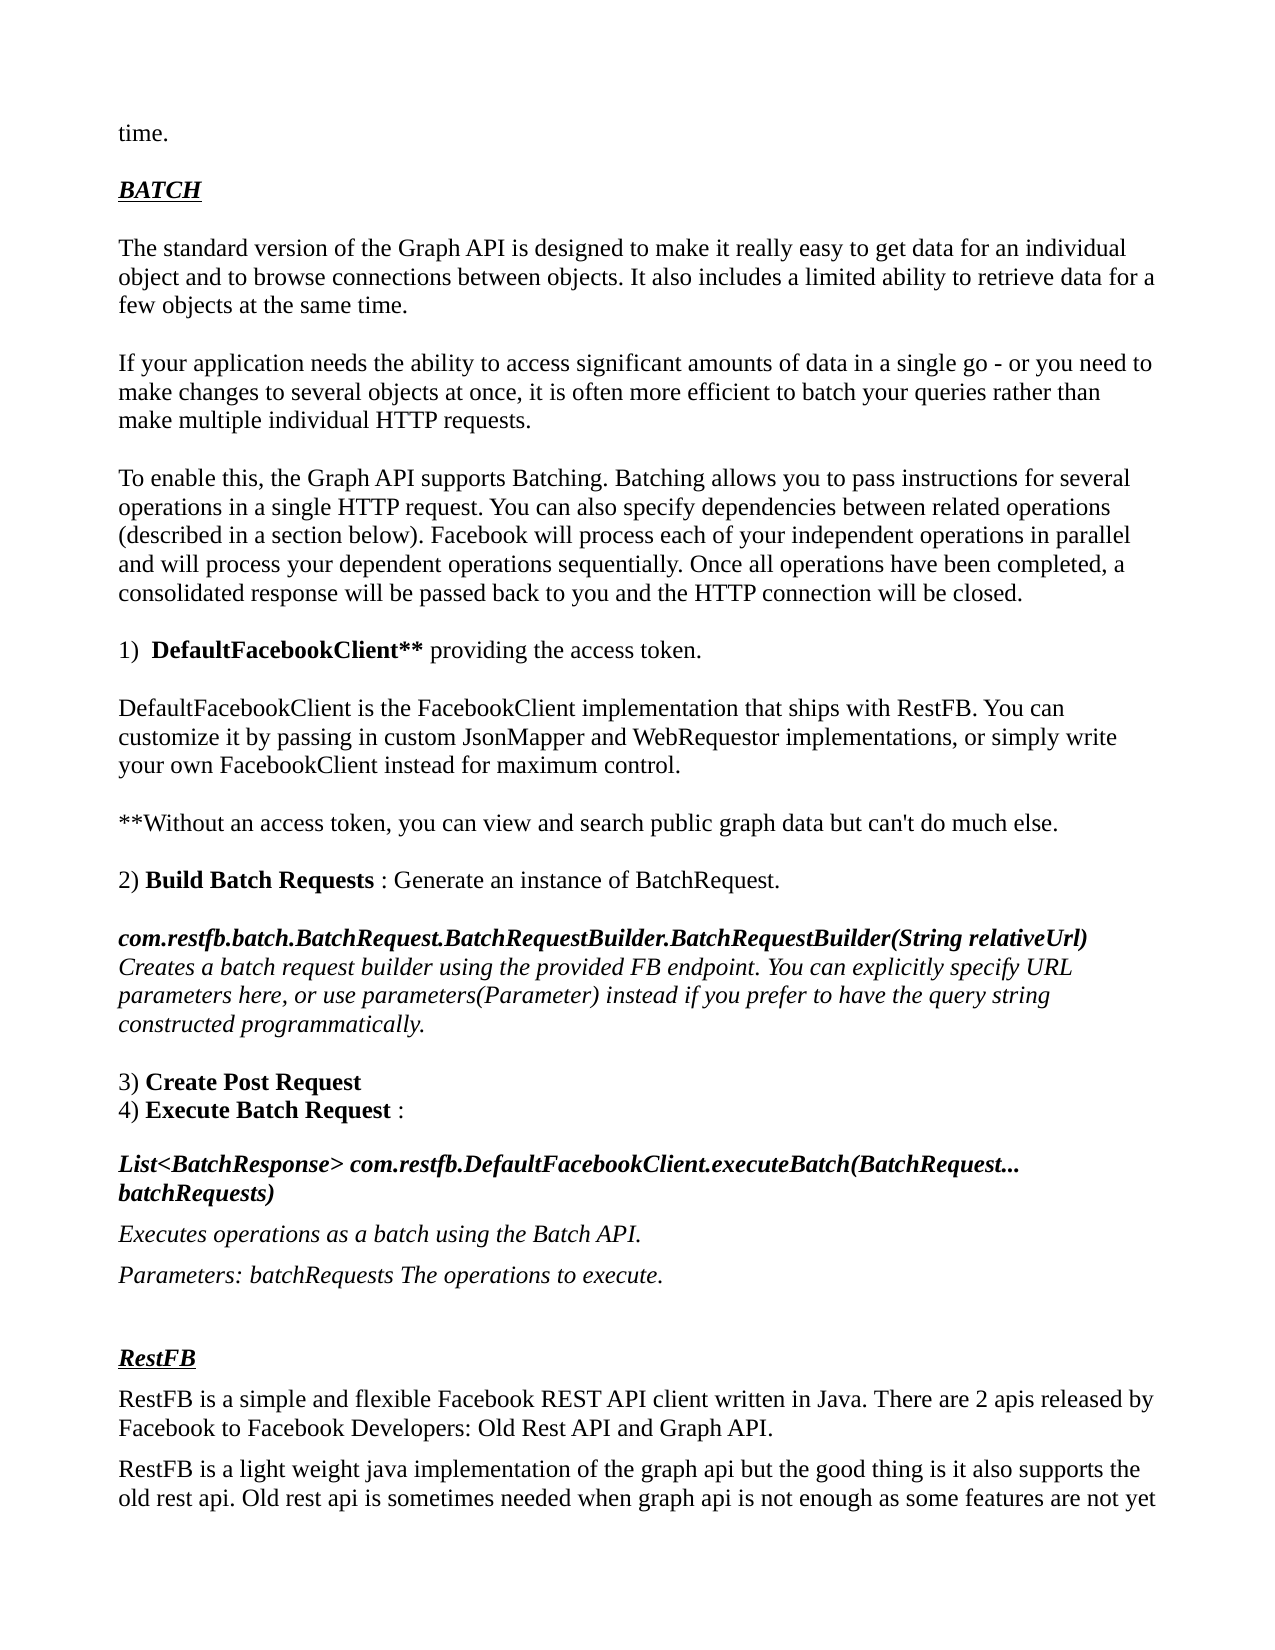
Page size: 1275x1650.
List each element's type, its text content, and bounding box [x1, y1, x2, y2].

subtitle List<BatchResponse> com.restfb.DefaultFacebookClient.executeBatch(BatchRequest... batchRequests) [118, 1149, 1157, 1207]
text Executes operations as a batch using the Batch API. [118, 1219, 1157, 1248]
text 4) Execute Batch Request : [118, 1096, 1157, 1124]
text 2) Build Batch Requests : Generate an instance of BatchRequest. [118, 866, 1157, 894]
text Creates a batch request builder using the provided FB endpoint. You can explicitly specify URL parameters here, or use parameters(Parameter) instead if you prefer to have the query string constructed programmatically. [118, 952, 1157, 1038]
text com.restfb.batch.BatchRequest.BatchRequestBuilder.BatchRequestBuilder(String relativeUrl) [118, 923, 1157, 952]
text BATCH [118, 176, 1157, 204]
text time. [118, 118, 1157, 147]
text 3) Create Post Request [118, 1067, 1157, 1096]
text The standard version of the Graph API is designed to make it really easy to get data for an individual object and to browse connections between objects. It also includes a limited ability to retrieve data for a few objects at the same time. [118, 233, 1157, 319]
text RestFB is a simple and flexible Facebook REST API client written in Java. There are 2 apis released by Facebook to Facebook Developers: Old Rest API and Graph API. [118, 1384, 1157, 1442]
text To enable this, the Graph API supports Batching. Batching allows you to pass instructions for several operations in a single HTTP request. You can also specify dependencies between related operations (described in a section below). Facebook will process each of your independent operations in parallel and will process your dependent operations sequentially. Once all operations have been completed, a consolidated response will be passed back to you and the HTTP connection will be closed. [118, 463, 1157, 607]
text RestFB [118, 1343, 1157, 1372]
text RestFB is a light weight java implementation of the graph api but the good thing is it also supports the old rest api. Old rest api is sometimes needed when graph api is not enough as some features are not yet [118, 1454, 1157, 1512]
text Parameters: batchRequests The operations to execute. [118, 1261, 1157, 1289]
text DefaultFacebookClient is the FacebookClient implementation that ships with RestFB. You can customize it by passing in custom JsonMapper and WebRequestor implementations, or simply write your own FacebookClient instead for maximum control. [118, 693, 1157, 779]
text **Without an access token, you can view and search public graph data but can't do much else. [118, 808, 1157, 837]
text 1) DefaultFacebookClient** providing the access token. [118, 636, 1157, 664]
text If your application needs the ability to access significant amounts of data in a single go - or you need to make changes to several objects at once, it is often more efficient to batch your queries rather than make multiple individual HTTP requests. [118, 348, 1157, 434]
